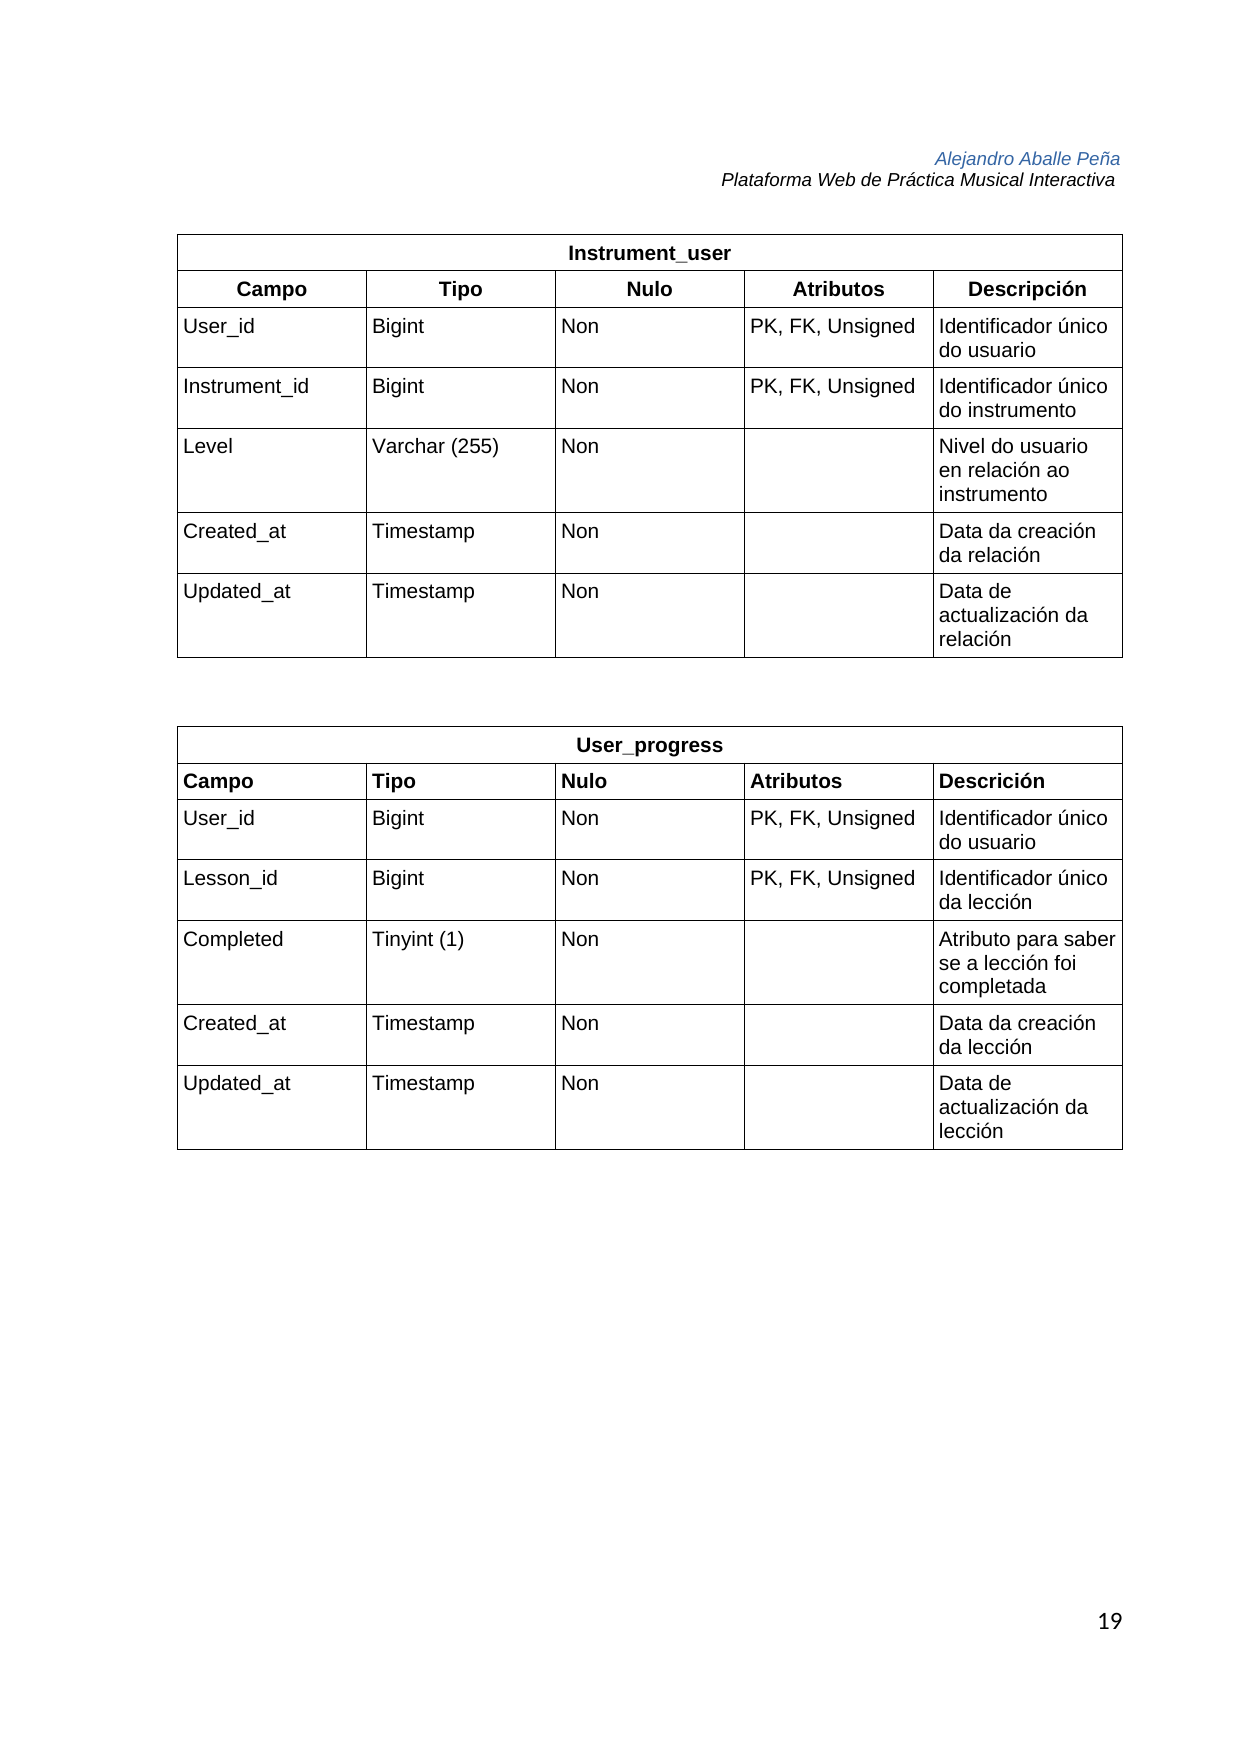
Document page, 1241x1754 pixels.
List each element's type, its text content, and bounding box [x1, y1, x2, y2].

table_cell User_id [178, 308, 366, 367]
table_cell Created_at [178, 513, 366, 572]
table_cell PK, FK, Unsigned [745, 860, 933, 920]
table_cell Non [556, 1005, 744, 1064]
table_cell Atributos [745, 271, 933, 307]
table_cell Non [556, 574, 744, 657]
table_cell Non [556, 921, 744, 1004]
table_cell Identificador único da lección [934, 860, 1122, 920]
table_cell Data de actualización da lección [934, 1066, 1122, 1149]
table_cell Lesson_id [178, 860, 366, 920]
table_cell Non [556, 308, 744, 367]
table_cell [745, 429, 933, 512]
table_cell Instrument_id [178, 368, 366, 428]
table_cell Updated_at [178, 1066, 366, 1149]
table_cell Non [556, 1066, 744, 1149]
table_cell PK, FK, Unsigned [745, 308, 933, 367]
table_cell Identificador único do usuario [934, 800, 1122, 859]
table_cell [745, 921, 933, 1004]
table_header User_progress [178, 727, 1122, 762]
table_cell Timestamp [367, 574, 555, 657]
table_cell Campo [178, 764, 366, 799]
table_cell Identificador único do instrumento [934, 368, 1122, 428]
table_cell Descripción [934, 271, 1122, 307]
table_cell PK, FK, Unsigned [745, 368, 933, 428]
table_cell Tinyint (1) [367, 921, 555, 1004]
table_cell Data da creación da relación [934, 513, 1122, 572]
table_cell Non [556, 368, 744, 428]
table_cell Tipo [367, 764, 555, 799]
table_cell Level [178, 429, 366, 512]
table_cell Campo [178, 271, 366, 307]
table_cell [745, 1005, 933, 1064]
table_cell Data da creación da lección [934, 1005, 1122, 1064]
table_cell [745, 513, 933, 572]
table_cell Timestamp [367, 1066, 555, 1149]
table_cell Non [556, 429, 744, 512]
table_cell Atributos [745, 764, 933, 799]
table_cell Bigint [367, 800, 555, 859]
table_cell Created_at [178, 1005, 366, 1064]
table_cell User_id [178, 800, 366, 859]
table_cell Nulo [556, 764, 744, 799]
table_cell Completed [178, 921, 366, 1004]
table_cell PK, FK, Unsigned [745, 800, 933, 859]
table_cell Timestamp [367, 1005, 555, 1064]
table_cell Nivel do usuario en relación ao instrumento [934, 429, 1122, 512]
table_cell Descrición [934, 764, 1122, 799]
table_cell Data de actualización da relación [934, 574, 1122, 657]
table_cell Identificador único do usuario [934, 308, 1122, 367]
table_cell Tipo [367, 271, 555, 307]
table_cell Bigint [367, 308, 555, 367]
table_cell Varchar (255) [367, 429, 555, 512]
table_cell Non [556, 513, 744, 572]
table_cell Non [556, 800, 744, 859]
table_cell Bigint [367, 368, 555, 428]
table_cell Nulo [556, 271, 744, 307]
table_cell [745, 1066, 933, 1149]
table_header Instrument_user [178, 235, 1122, 270]
table_cell Atributo para saber se a lección foi completada [934, 921, 1122, 1004]
table_cell Timestamp [367, 513, 555, 572]
table_cell [745, 574, 933, 657]
table_cell Bigint [367, 860, 555, 920]
table_cell Updated_at [178, 574, 366, 657]
table_cell Non [556, 860, 744, 920]
